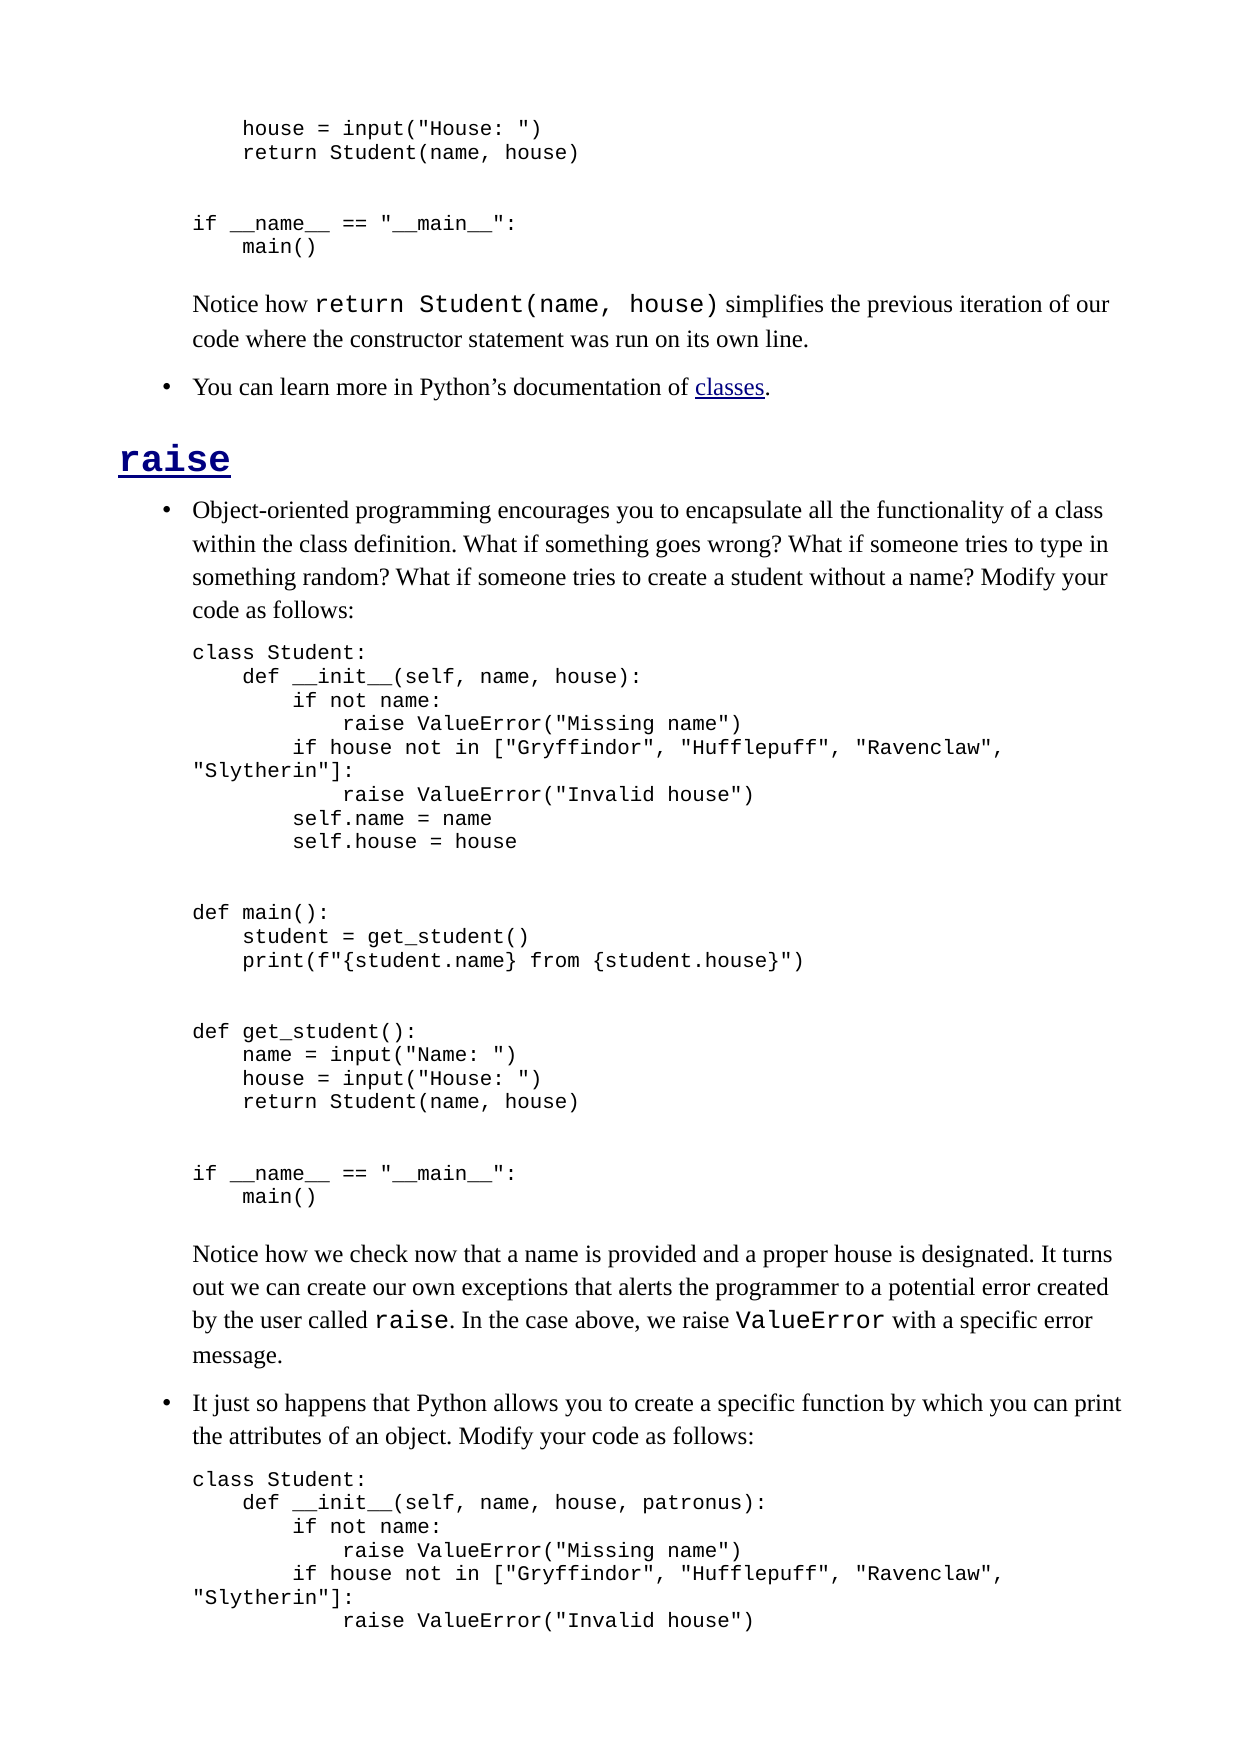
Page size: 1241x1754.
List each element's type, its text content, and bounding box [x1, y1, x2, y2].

list self.name = name [162, 808, 1122, 831]
list self.house = house [162, 831, 1122, 855]
list raise ValueError("Invalid house") [162, 1611, 1122, 1634]
list return Student(name, house) [162, 142, 1122, 165]
list return Student(name, house) [162, 1092, 1122, 1115]
list Object-oriented programming encourages you to encapsulate all the functionality of a class within the class definition. What if something goes wrong? What if someone tries to type in something random? What if someone tries to create a student without a name? Modify your code as follows: [162, 496, 1122, 623]
list def get_student(): [162, 1021, 1122, 1044]
list raise ValueError("Invalid house") [162, 784, 1122, 808]
list def __init__(self, name, house, patronus): [162, 1492, 1122, 1516]
list class Student: [162, 1469, 1122, 1492]
list def main(): [162, 902, 1122, 926]
list house = input("House: ") [162, 1068, 1122, 1092]
list if house not in ["Gryffindor", "Hufflepuff", "Ravenclaw", "Slytherin"]: [162, 1563, 1122, 1611]
list You can learn more in Python’s documentation of classes. [162, 372, 1122, 401]
list student = get_student() [162, 926, 1122, 950]
list Notice how return Student(name, house) simplifies the previous iteration of our code where the constructor statement was run on its own line. [162, 289, 1122, 353]
list if __name__ == "__main__": [162, 1162, 1122, 1186]
list house = input("House: ") [162, 118, 1122, 142]
subtitle raise [118, 441, 1122, 483]
list main() [162, 236, 1122, 260]
list if __name__ == "__main__": [162, 213, 1122, 236]
list print(f"{student.name} from {student.house}") [162, 950, 1122, 973]
list raise ValueError("Missing name") [162, 1539, 1122, 1563]
list if house not in ["Gryffindor", "Hufflepuff", "Ravenclaw", "Slytherin"]: [162, 737, 1122, 784]
list if not name: [162, 1516, 1122, 1539]
list Notice how we check now that a name is provided and a proper house is designated. It turns out we can create our own exceptions that alerts the programmer to a potential error created by the user called raise. In the case above, we raise ValueError with a specific error message. [162, 1239, 1122, 1369]
list It just so happens that Python allows you to create a specific function by which you can print the attributes of an object. Modify your code as follows: [162, 1388, 1122, 1450]
list name = input("Name: ") [162, 1044, 1122, 1068]
list raise ValueError("Missing name") [162, 713, 1122, 737]
list if not name: [162, 689, 1122, 713]
list def __init__(self, name, house): [162, 666, 1122, 689]
list class Student: [162, 642, 1122, 666]
list main() [162, 1186, 1122, 1210]
